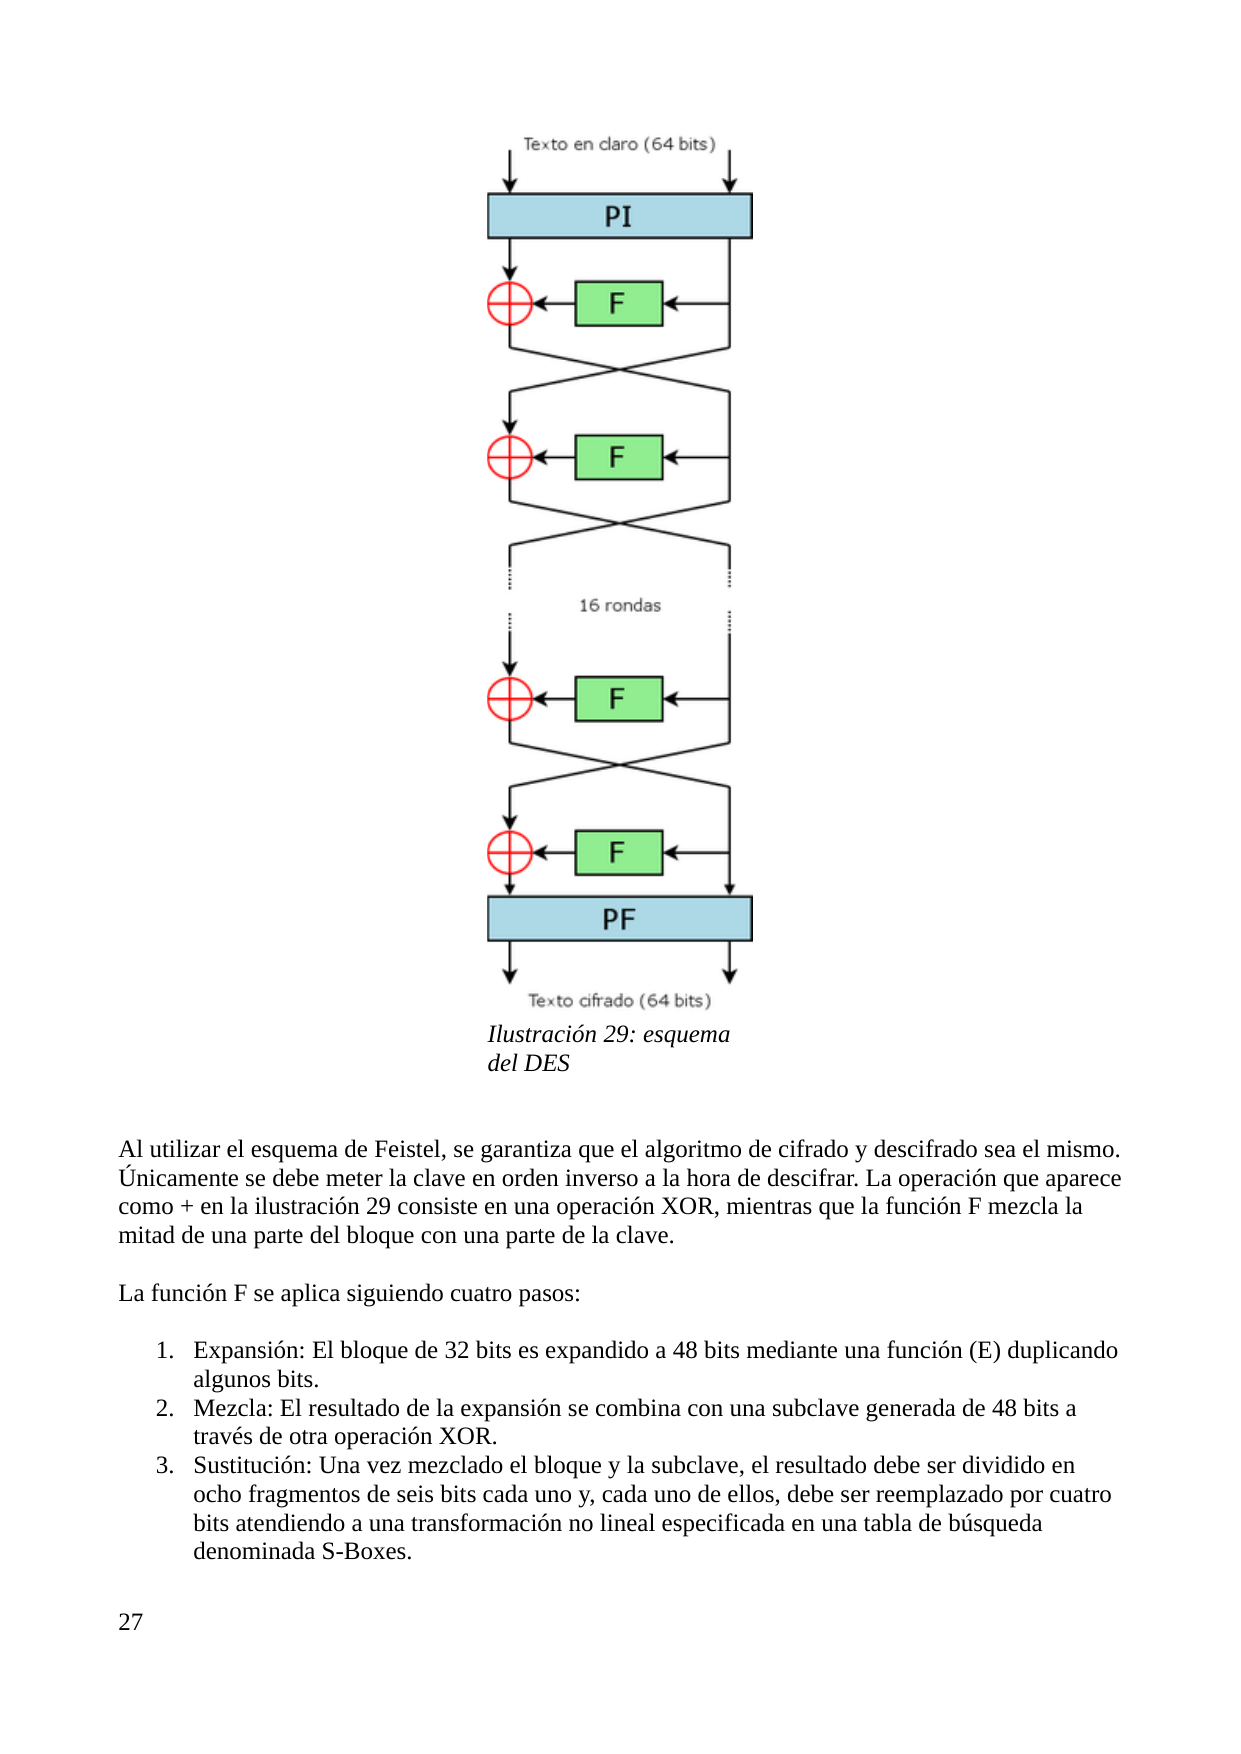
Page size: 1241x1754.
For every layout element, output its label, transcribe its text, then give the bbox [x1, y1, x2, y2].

list Sustitución: Una vez mezclado el bloque y la subclave, el resultado debe ser dividido en ocho fragmentos de seis bits cada uno y, cada uno de ellos, debe ser reemplazado por cuatro bits atendiendo a una transformación no lineal especificada en una tabla de búsqueda denominada S-Boxes. [156, 1450, 1122, 1565]
list Mezcla: El resultado de la expansión se combina con una subclave generada de 48 bits a través de otra operación XOR. [156, 1393, 1122, 1450]
list Expansión: El bloque de 32 bits es expandido a 48 bits mediante una función (E) duplicando algunos bits. [156, 1335, 1122, 1393]
text Al utilizar el esquema de Feistel, se garantiza que el algoritmo de cifrado y descifrado sea el mismo. Únicamente se debe meter la clave en orden inverso a la hora de descifrar. La operación que aparece como + en la ilustración 29 consiste en una operación XOR, mientras que la función F mezcla la mitad de una parte del bloque con una parte de la clave. [118, 1134, 1122, 1249]
text La función F se aplica siguiendo cuatro pasos: [118, 1278, 1122, 1306]
text Ilustración 29: esquema del DES [487, 1014, 753, 1076]
picture [487, 130, 753, 1014]
